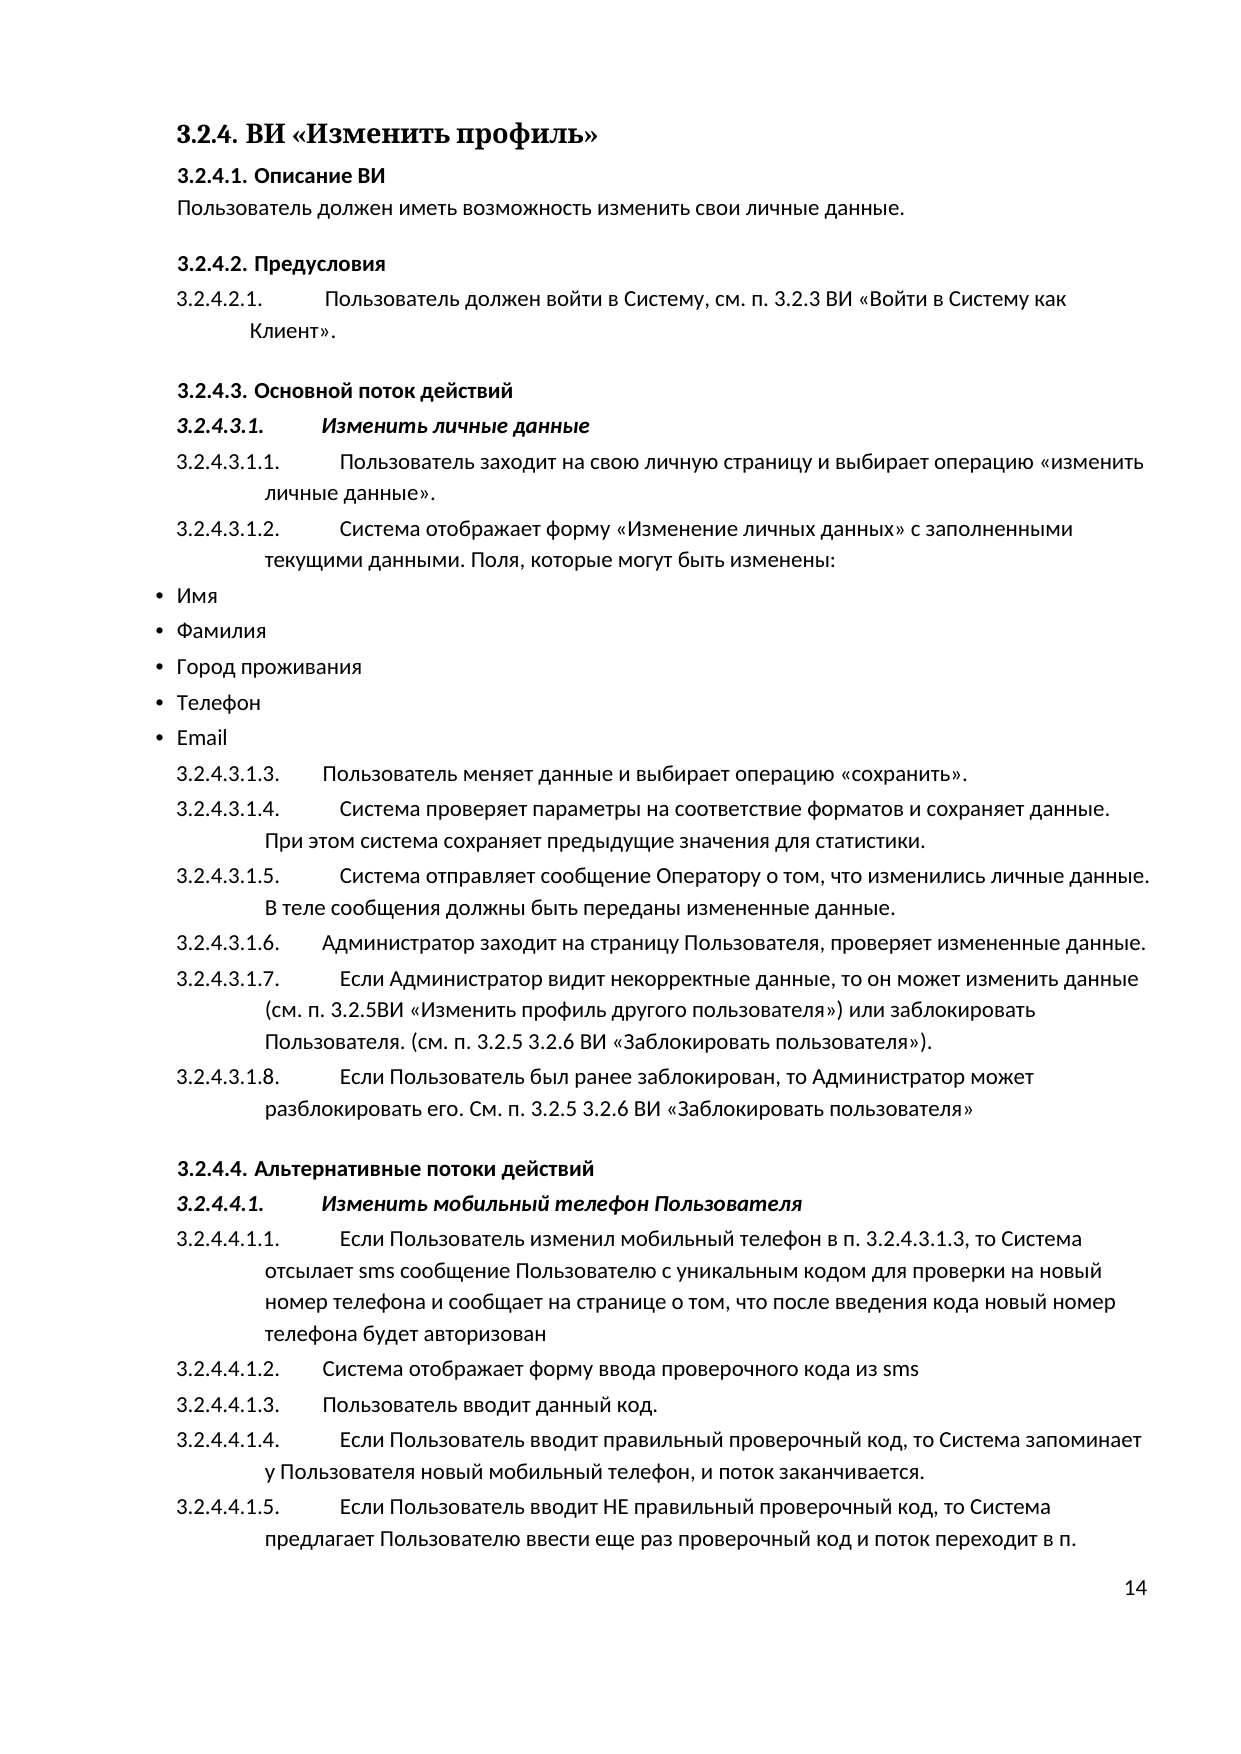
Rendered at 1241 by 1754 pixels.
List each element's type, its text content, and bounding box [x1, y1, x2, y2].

text 3.2.4.3.1.5. Система отправляет сообщение Оператору о том, что изменились личные данные. В теле сообщения должны быть переданы измененные данные. [176, 861, 1152, 921]
text 3.2.4.2.1. Пользователь должен войти в Систему, см. п. 3.2.3 ВИ «Войти в Систему как Клиент». [176, 284, 1152, 344]
text Пользователь должен иметь возможность изменить свои личные данные. [177, 193, 1152, 221]
text 3.2.4.4.1.4. Если Пользователь вводит правильный проверочный код, то Система запоминает у Пользователя новый мобильный телефон, и поток заканчивается. [176, 1426, 1152, 1485]
list Фамилия [155, 616, 1152, 644]
list Город проживания [155, 652, 1152, 680]
text 3.2.4.1. Описание ВИ [177, 161, 1152, 189]
text 3.2.4.4.1.1. Если Пользователь изменил мобильный телефон в п. 3.2.4.3.1.3, то Система отсылает sms сообщение Пользователю с уникальным кодом для проверки на новый номер телефона и сообщает на странице о том, что после введения кода новый номер телефона будет авторизован [176, 1224, 1152, 1347]
subtitle 3.2.4.4.1. Изменить мобильный телефон Пользователя [176, 1189, 1152, 1217]
text 3.2.4.3.1.3. Пользователь меняет данные и выбирает операцию «сохранить». [176, 759, 1152, 787]
subtitle 3.2.4.3. Основной поток действий [177, 376, 1152, 404]
list Email [155, 723, 1152, 751]
text 3.2.4.3.1.7. Если Администратор видит некорректные данные, то он может изменить данные (см. п. 3.2.5ВИ «Изменить профиль другого пользователя») или заблокировать Пользователя. (см. п. 3.2.5 3.2.6 ВИ «Заблокировать пользователя»). [176, 964, 1152, 1055]
text 3.2.4.4.1.2. Система отображает форму ввода проверочного кода из sms [176, 1354, 1152, 1382]
subtitle 3.2.4.3.1. Изменить личные данные [176, 411, 1152, 439]
text 3.2.4.3.1.2. Система отображает форму «Изменение личных данных» с заполненными текущими данными. Поля, которые могут быть изменены: [176, 514, 1152, 573]
text 3.2.4.3.1.8. Если Пользователь был ранее заблокирован, то Администратор может разблокировать его. См. п. 3.2.5 3.2.6 ВИ «Заблокировать пользователя» [176, 1062, 1152, 1122]
text 3.2.4.3.1.6. Администратор заходит на страницу Пользователя, проверяет измененные данные. [176, 928, 1152, 956]
text 3.2.4.4.1.5. Если Пользователь вводит НЕ правильный проверочный код, то Система предлагает Пользователю ввести еще раз проверочный код и поток переходит в п. [176, 1492, 1152, 1552]
subtitle 3.2.4. ВИ «Изменить профиль» [177, 118, 1152, 151]
subtitle 3.2.4.4. Альтернативные потоки действий [177, 1154, 1152, 1182]
list Имя [155, 581, 1152, 609]
text 3.2.4.3.1.1. Пользователь заходит на свою личную страницу и выбирает операцию «изменить личные данные». [176, 447, 1152, 506]
text 3.2.4.4.1.3. Пользователь вводит данный код. [176, 1390, 1152, 1418]
list Телефон [155, 688, 1152, 716]
subtitle 3.2.4.2. Предусловия [177, 249, 1152, 277]
text 3.2.4.3.1.4. Система проверяет параметры на соответствие форматов и сохраняет данные. При этом система сохраняет предыдущие значения для статистики. [176, 794, 1152, 854]
